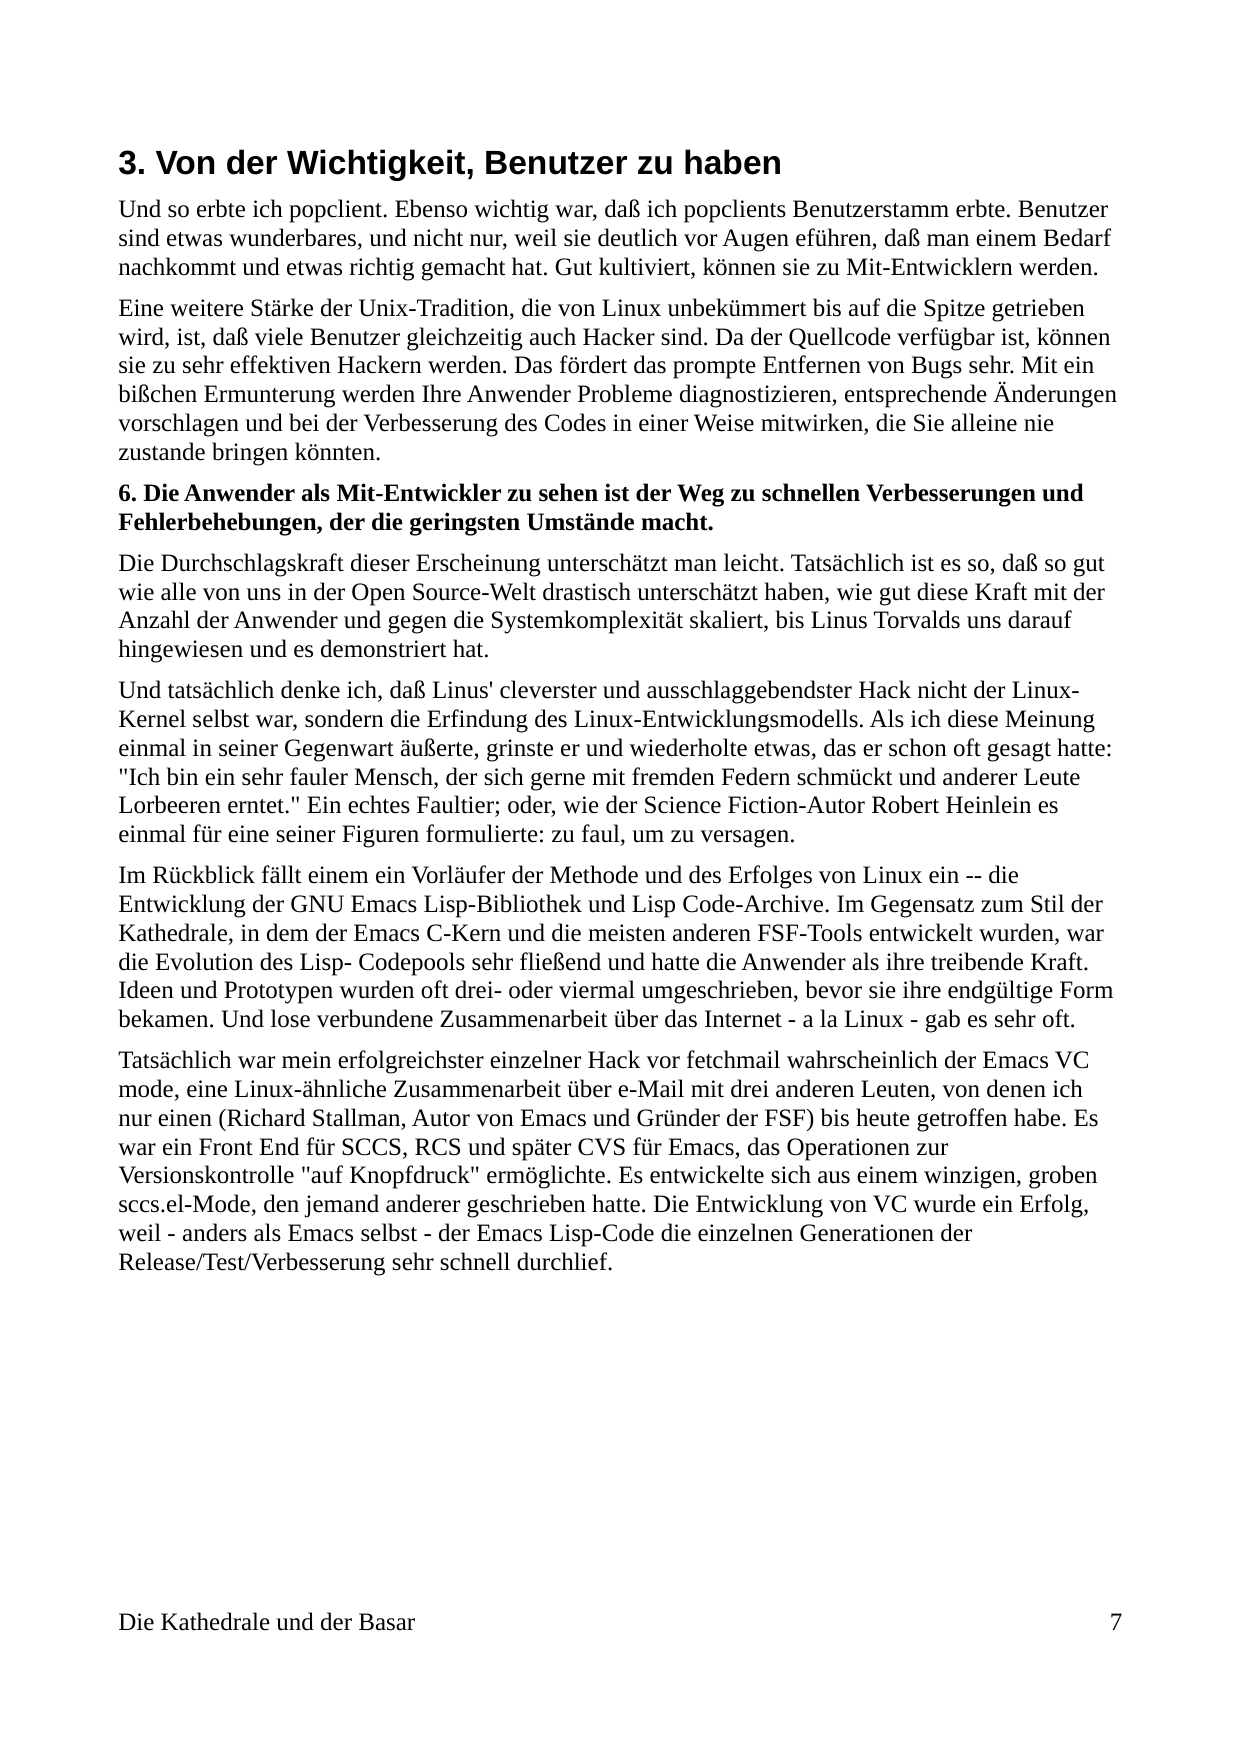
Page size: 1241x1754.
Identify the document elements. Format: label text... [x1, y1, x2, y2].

text 6. Die Anwender als Mit-Entwickler zu sehen ist der Weg zu schnellen Verbesserungen und Fehlerbehebungen, der die geringsten Umstände macht. [118, 478, 1122, 536]
text Und so erbte ich popclient. Ebenso wichtig war, daß ich popclients Benutzerstamm erbte. Benutzer sind etwas wunderbares, und nicht nur, weil sie deutlich vor Augen eführen, daß man einem Bedarf nachkommt und etwas richtig gemacht hat. Gut kultiviert, können sie zu Mit-Entwicklern werden. [118, 194, 1122, 281]
text Eine weitere Stärke der Unix-Tradition, die von Linux unbekümmert bis auf die Spitze getrieben wird, ist, daß viele Benutzer gleichzeitig auch Hacker sind. Da der Quellcode verfügbar ist, können sie zu sehr effektiven Hackern werden. Das fördert das prompte Entfernen von Bugs sehr. Mit ein bißchen Ermunterung werden Ihre Anwender Probleme diagnostizieren, entsprechende Änderungen vorschlagen und bei der Verbesserung des Codes in einer Weise mitwirken, die Sie alleine nie zustande bringen könnten. [118, 293, 1122, 466]
text Die Durchschlagskraft dieser Erscheinung unterschätzt man leicht. Tatsächlich ist es so, daß so gut wie alle von uns in der Open Source-Welt drastisch unterschätzt haben, wie gut diese Kraft mit der Anzahl der Anwender und gegen die Systemkomplexität skaliert, bis Linus Torvalds uns darauf hingewiesen und es demonstriert hat. [118, 548, 1122, 663]
text Und tatsächlich denke ich, daß Linus' cleverster und ausschlaggebendster Hack nicht der Linux-Kernel selbst war, sondern die Erfindung des Linux-Entwicklungsmodells. Als ich diese Meinung einmal in seiner Gegenwart äußerte, grinste er und wiederholte etwas, das er schon oft gesagt hatte: "Ich bin ein sehr fauler Mensch, der sich gerne mit fremden Federn schmückt und anderer Leute Lorbeeren erntet." Ein echtes Faultier; oder, wie der Science Fiction-Autor Robert Heinlein es einmal für eine seiner Figuren formulierte: zu faul, um zu versagen. [118, 676, 1122, 848]
text Im Rückblick fällt einem ein Vorläufer der Methode und des Erfolges von Linux ein -- die Entwicklung der GNU Emacs Lisp-Bibliothek und Lisp Code-Archive. Im Gegensatz zum Stil der Kathedrale, in dem der Emacs C-Kern und die meisten anderen FSF-Tools entwickelt wurden, war die Evolution des Lisp- Codepools sehr fließend und hatte die Anwender als ihre treibende Kraft. Ideen und Prototypen wurden oft drei- oder viermal umgeschrieben, bevor sie ihre endgültige Form bekamen. Und lose verbundene Zusammenarbeit über das Internet - a la Linux - gab es sehr oft. [118, 861, 1122, 1033]
text Tatsächlich war mein erfolgreichster einzelner Hack vor fetchmail wahrscheinlich der Emacs VC mode, eine Linux-ähnliche Zusammenarbeit über e-Mail mit drei anderen Leuten, von denen ich nur einen (Richard Stallman, Autor von Emacs und Gründer der FSF) bis heute getroffen habe. Es war ein Front End für SCCS, RCS und später CVS für Emacs, das Operationen zur Versionskontrolle "auf Knopfdruck" ermöglichte. Es entwickelte sich aus einem winzigen, groben sccs.el-Mode, den jemand anderer geschrieben hatte. Die Entwicklung von VC wurde ein Erfolg, weil - anders als Emacs selbst - der Emacs Lisp-Code die einzelnen Generationen der Release/Test/Verbesserung sehr schnell durchlief. [118, 1046, 1122, 1276]
subtitle 3. Von der Wichtigkeit, Benutzer zu haben [118, 143, 1122, 182]
